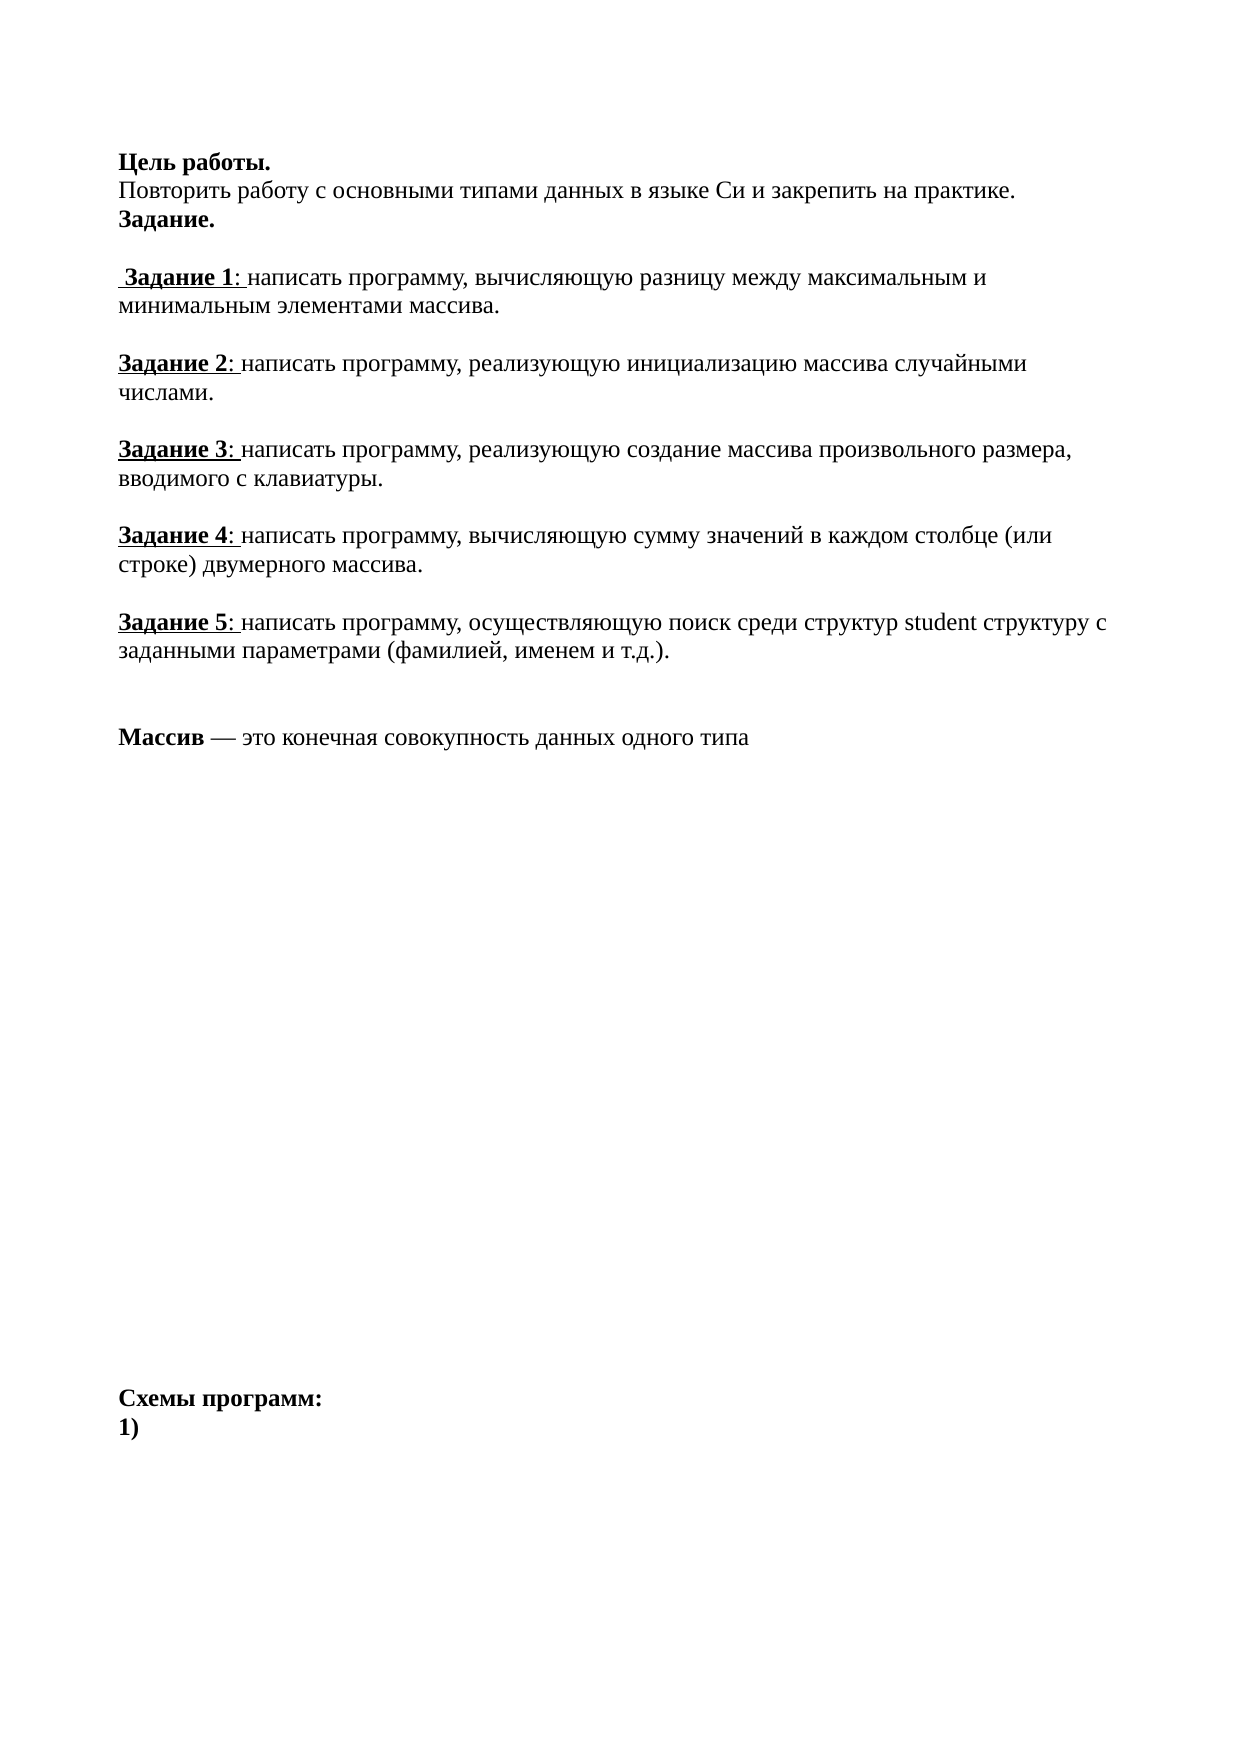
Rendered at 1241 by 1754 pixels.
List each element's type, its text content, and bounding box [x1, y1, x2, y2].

text Задание 3: написать программу, реализующую создание массива произвольного размера, вводимого с клавиатуры. [118, 434, 1122, 492]
text Цель работы. [118, 147, 1122, 176]
text Задание 1: написать программу, вычисляющую разницу между максимальным и минимальным элементами массива. [118, 262, 1122, 319]
text Задание 5: написать программу, осуществляющую поиск среди структур student структуру с заданными параметрами (фамилией, именем и т.д.). [118, 607, 1122, 664]
text Повторить работу с основными типами данных в языке Си и закрепить на практике. [118, 176, 1122, 204]
text Задание 4: написать программу, вычисляющую сумму значений в каждом столбце (или строке) двумерного массива. [118, 521, 1122, 578]
text 1) [118, 1412, 1122, 1441]
text Задание 2: написать программу, реализующую инициализацию массива случайными числами. [118, 348, 1122, 406]
text Задание. [118, 204, 1122, 233]
text Схемы программ: [118, 1383, 1122, 1412]
text Массив — это конечная совокупность данных одного типа [118, 722, 1122, 751]
